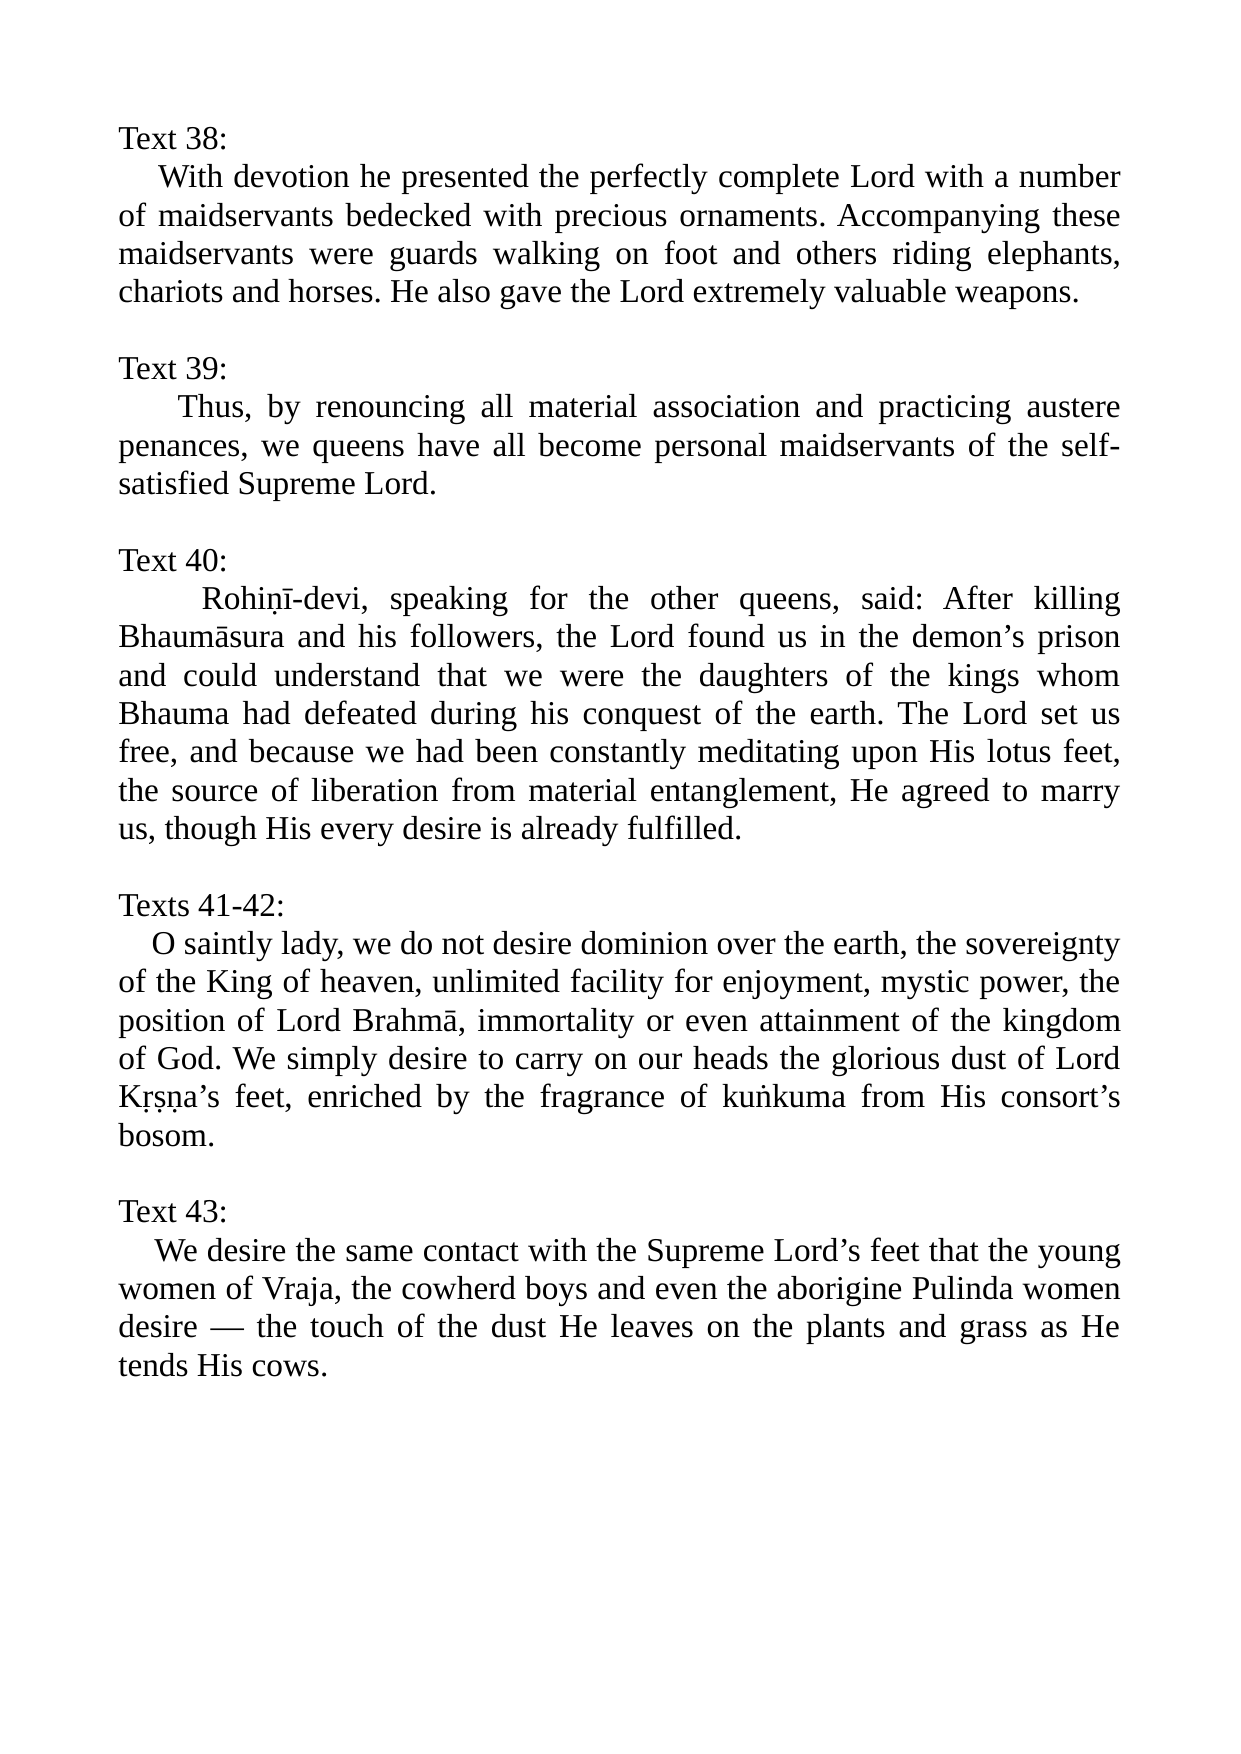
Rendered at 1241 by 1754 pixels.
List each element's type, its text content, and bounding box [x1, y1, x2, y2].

text With devotion he presented the perfectly complete Lord with a number of maidservants bedecked with precious ornaments. Accompanying these maidservants were guards walking on foot and others riding elephants, chariots and horses. He also gave the Lord extremely valuable weapons. [118, 156, 1122, 310]
text Text 39: [118, 348, 1122, 386]
text Text 43: [118, 1191, 1122, 1230]
text Text 38: [118, 118, 1122, 156]
text Text 40: [118, 540, 1122, 578]
text We desire the same contact with the Supreme Lord’s feet that the young women of Vraja, the cowherd boys and even the aborigine Pulinda women desire — the touch of the dust He leaves on the plants and grass as He tends His cows. [118, 1230, 1122, 1383]
text O saintly lady, we do not desire dominion over the earth, the sovereignty of the King of heaven, unlimited facility for enjoyment, mystic power, the position of Lord Brahmā, immortality or even attainment of the kingdom of God. We simply desire to carry on our heads the glorious dust of Lord Kṛṣṇa’s feet, enriched by the fragrance of kuṅkuma from His consort’s bosom. [118, 923, 1122, 1153]
text Thus, by renouncing all material association and practicing austere penances, we queens have all become personal maidservants of the self-satisfied Supreme Lord. [118, 386, 1122, 501]
text Texts 41-42: [118, 885, 1122, 923]
text Rohiṇī-devi, speaking for the other queens, said: After killing Bhaumāsura and his followers, the Lord found us in the demon’s prison and could understand that we were the daughters of the kings whom Bhauma had defeated during his conquest of the earth. The Lord set us free, and because we had been constantly meditating upon His lotus feet, the source of liberation from material entanglement, He agreed to marry us, though His every desire is already fulfilled. [118, 578, 1122, 846]
